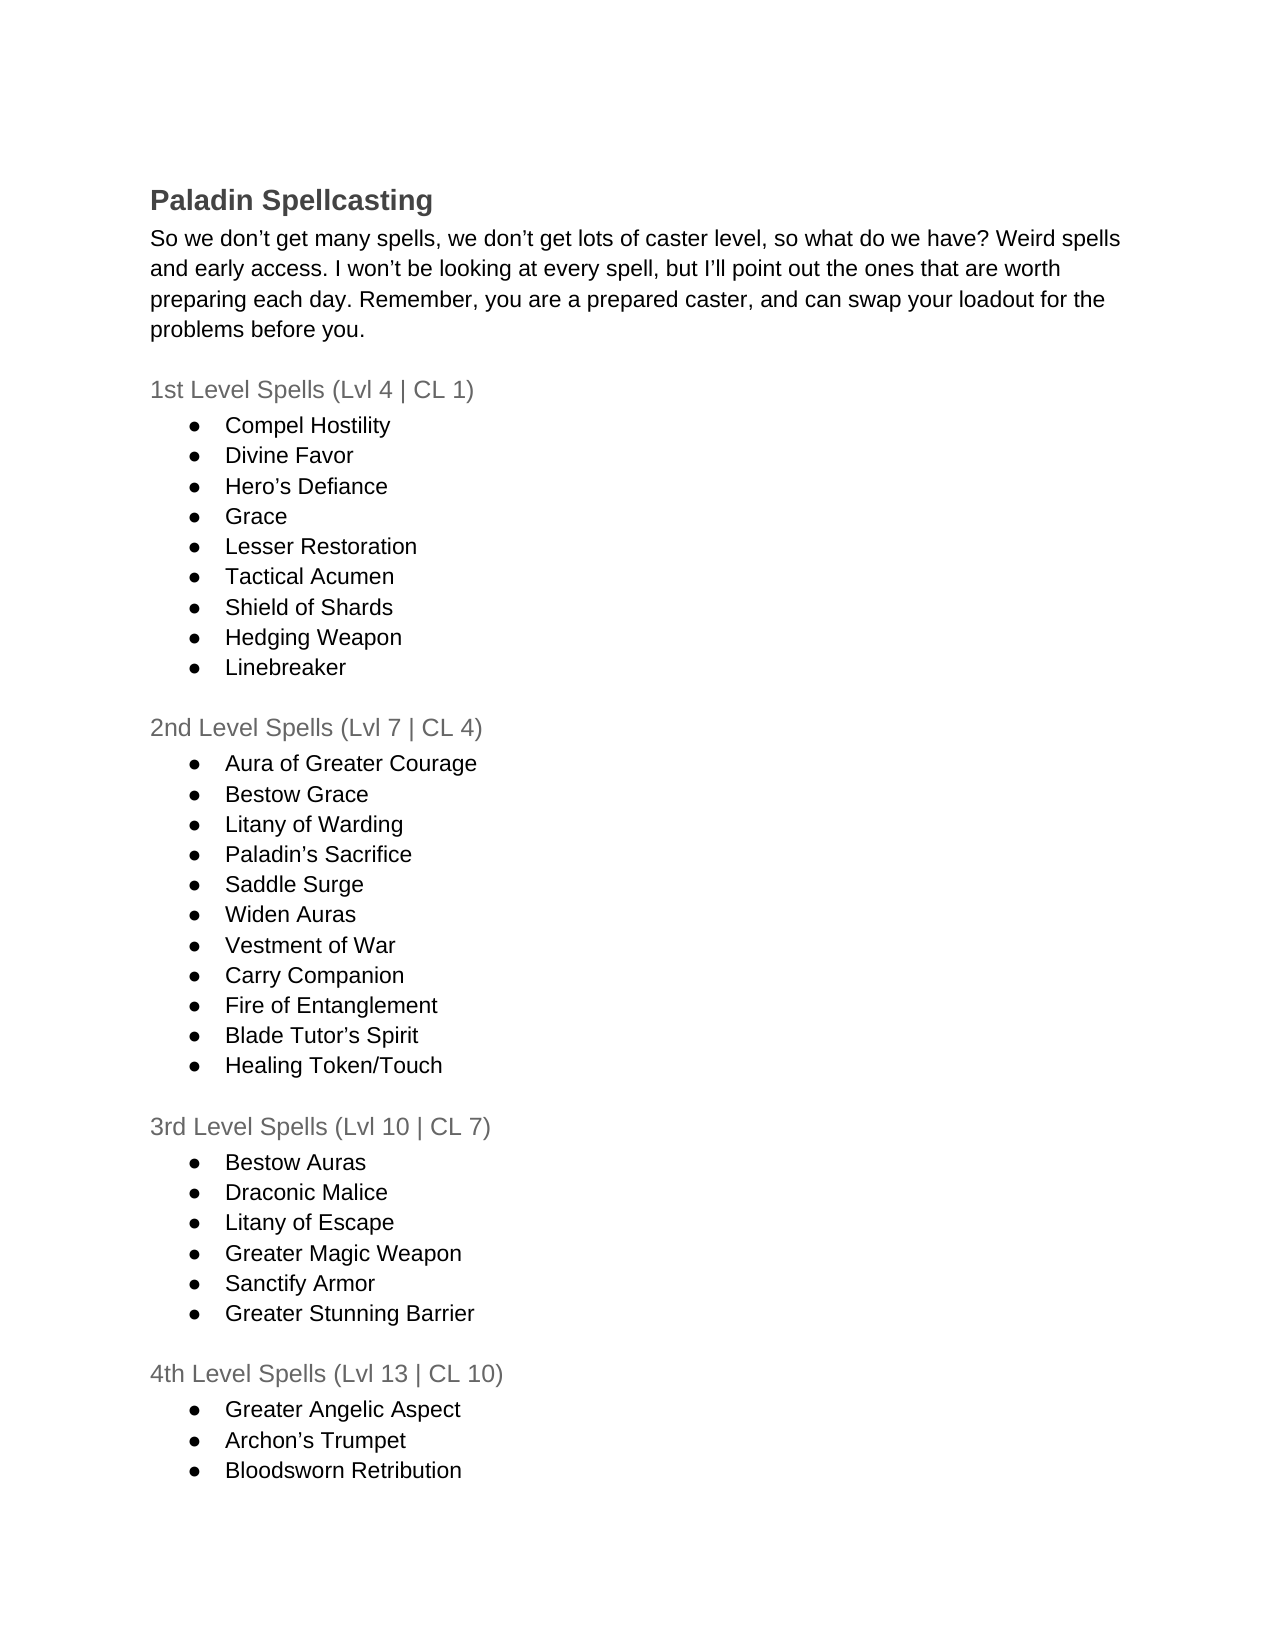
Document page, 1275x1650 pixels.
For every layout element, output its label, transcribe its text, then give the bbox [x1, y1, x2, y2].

list Bestow Auras [187, 1149, 1125, 1175]
subtitle 4th Level Spells (Lvl 13 | CL 10) [150, 1359, 1125, 1388]
subtitle Paladin Spellcasting [150, 183, 1125, 217]
list Healing Token/Touch [187, 1052, 1125, 1079]
list Vestment of War [187, 932, 1125, 958]
list Blade Tutor’s Spirit [187, 1022, 1125, 1049]
list Widen Auras [187, 901, 1125, 928]
list Fire of Entanglement [187, 992, 1125, 1018]
list Sanctify Armor [187, 1270, 1125, 1296]
list Carry Companion [187, 962, 1125, 988]
list Bloodsworn Retribution [187, 1457, 1125, 1483]
list Bestow Grace [187, 781, 1125, 807]
list Archon’s Trumpet [187, 1427, 1125, 1453]
list Greater Angelic Aspect [187, 1396, 1125, 1423]
list Litany of Warding [187, 811, 1125, 837]
list Aura of Greater Courage [187, 750, 1125, 777]
subtitle 1st Level Spells (Lvl 4 | CL 1) [150, 375, 1125, 404]
text So we don’t get many spells, we don’t get lots of caster level, so what do we have? Weird spells and early access. I won’t be looking at every spell, but I’ll point out the ones that are worth preparing each day. Remember, you are a prepared caster, and can swap your loadout for the problems before you. [150, 225, 1125, 342]
list Greater Magic Weapon [187, 1239, 1125, 1266]
list Draconic Malice [187, 1179, 1125, 1206]
list Greater Stunning Barrier [187, 1300, 1125, 1326]
subtitle 2nd Level Spells (Lvl 7 | CL 4) [150, 713, 1125, 742]
list Hero’s Defiance [187, 473, 1125, 499]
list Lesser Restoration [187, 533, 1125, 559]
list Shield of Shards [187, 593, 1125, 620]
list Paladin’s Sacrifice [187, 841, 1125, 867]
list Compel Hostility [187, 412, 1125, 439]
list Litany of Escape [187, 1209, 1125, 1236]
list Saddle Surge [187, 871, 1125, 898]
list Hedging Weapon [187, 624, 1125, 650]
list Tactical Acumen [187, 563, 1125, 590]
list Divine Favor [187, 442, 1125, 469]
list Grace [187, 503, 1125, 529]
list Linebreaker [187, 654, 1125, 680]
subtitle 3rd Level Spells (Lvl 10 | CL 7) [150, 1112, 1125, 1141]
